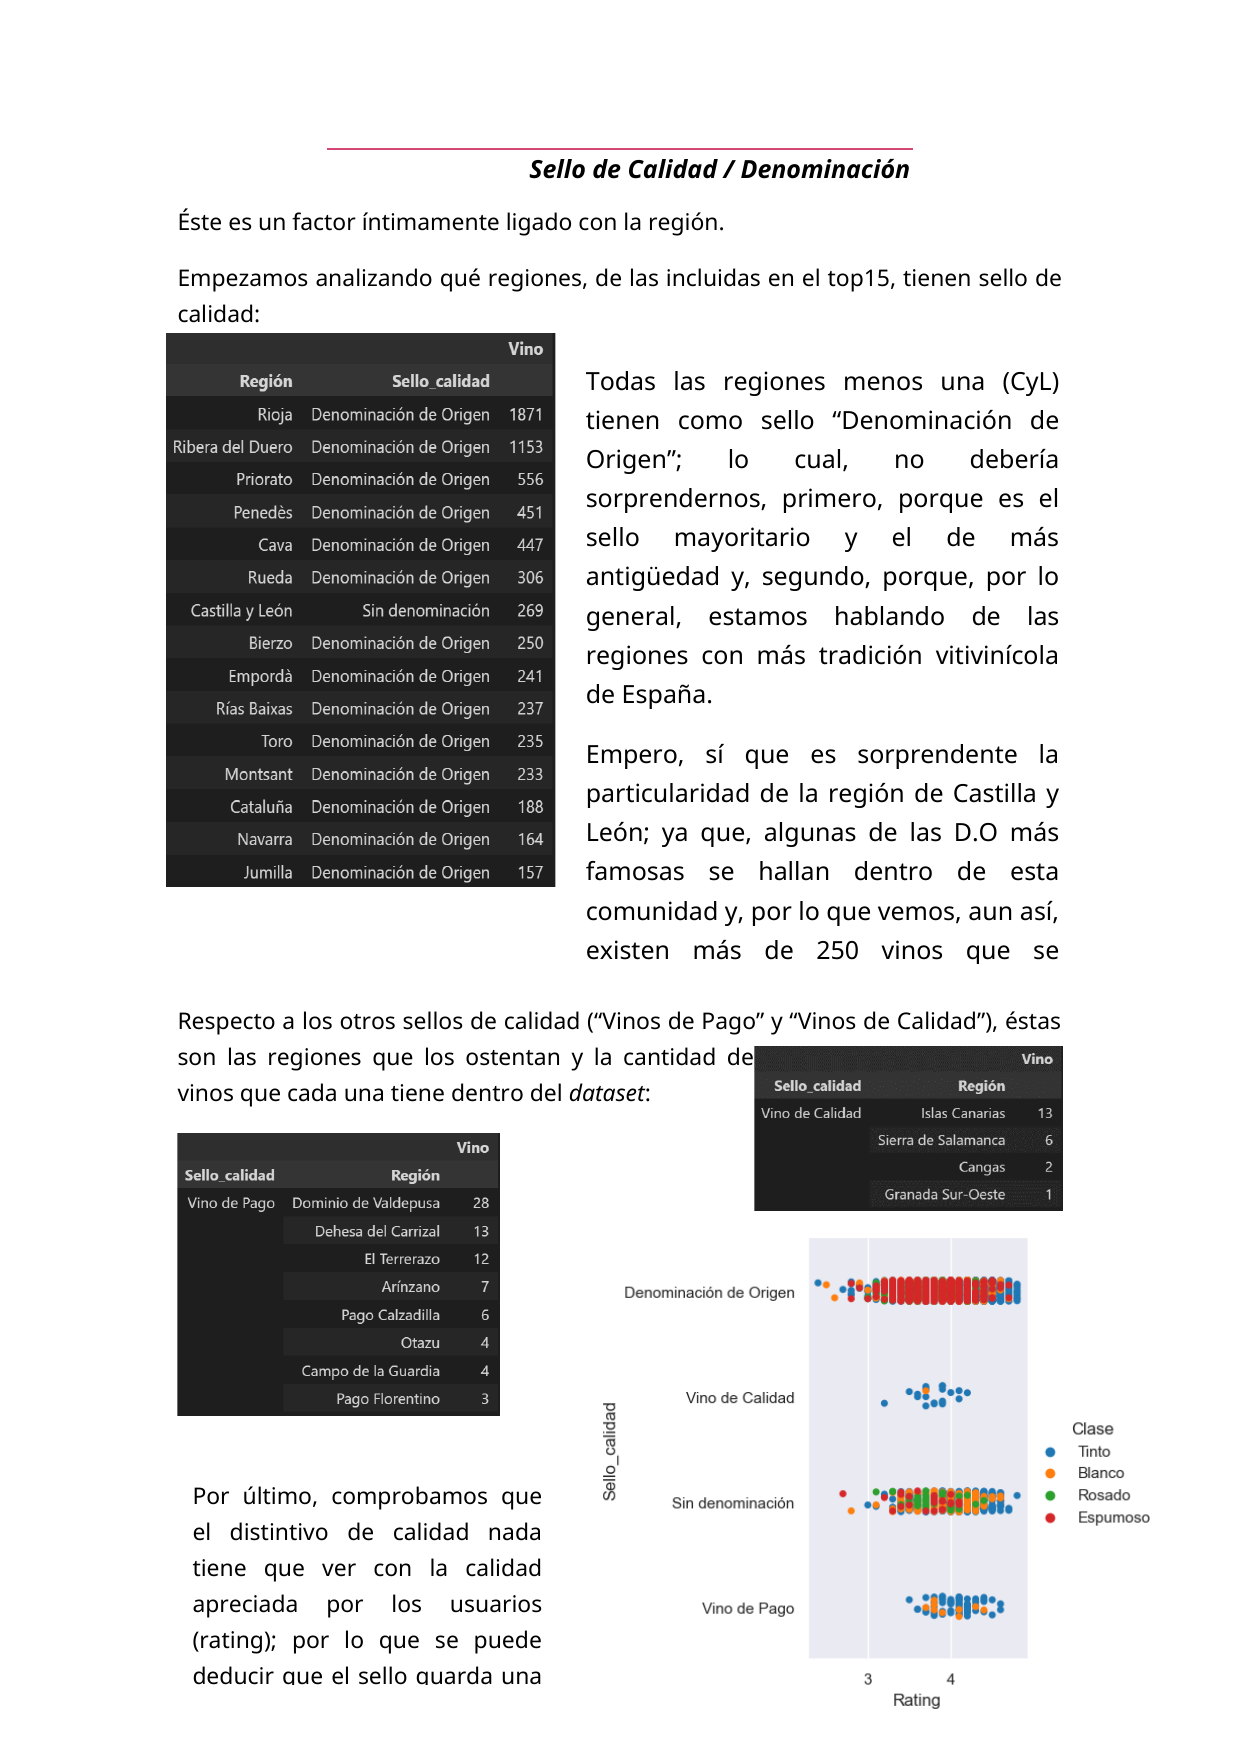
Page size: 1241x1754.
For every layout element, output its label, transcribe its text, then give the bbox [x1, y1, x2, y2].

text Respecto a los otros sellos de calidad (“Vinos de Pago” y “Vinos de Calidad”), éstas son las regiones que los ostentan y la cantidad de vinos que cada una tiene dentro del dataset: [177, 1005, 1063, 1108]
text Sello de Calidad / Denominación [327, 150, 913, 186]
text Éste es un factor íntimamente ligado con la región. [177, 206, 1063, 237]
text Empero, sí que es sorprendente la particularidad de la región de Castilla y León; ya que, algunas de las D.O más famosas se hallan dentro de esta comunidad y, por lo que vemos, aun así, existen más de 250 vinos que se quedan sin denominación por adscribirse a esta región que permanece sin sello (al contrario de lo que ocurre con Cataluña teniendo ésta, a su vez, otras D.O famosas en su territorio: Priorato, Cava, Penedés…) [586, 737, 1060, 963]
text Por último, comprobamos que el distintivo de calidad nada tiene que ver con la calidad apreciada por los usuarios (rating); por lo que se puede deducir que el sello guarda una relación de índole administrativa/política. [192, 1480, 542, 1685]
text Empezamos analizando qué regiones, de las incluidas en el top15, tienen sello de calidad: [177, 262, 1063, 329]
text Todas las regiones menos una (CyL) tienen como sello “Denominación de Origen”; lo cual, no debería sorprendernos, primero, porque es el sello mayoritario y el de más antigüedad y, segundo, porque, por lo general, estamos hablando de las regiones con más tradición vitivinícola de España. [586, 363, 1060, 711]
